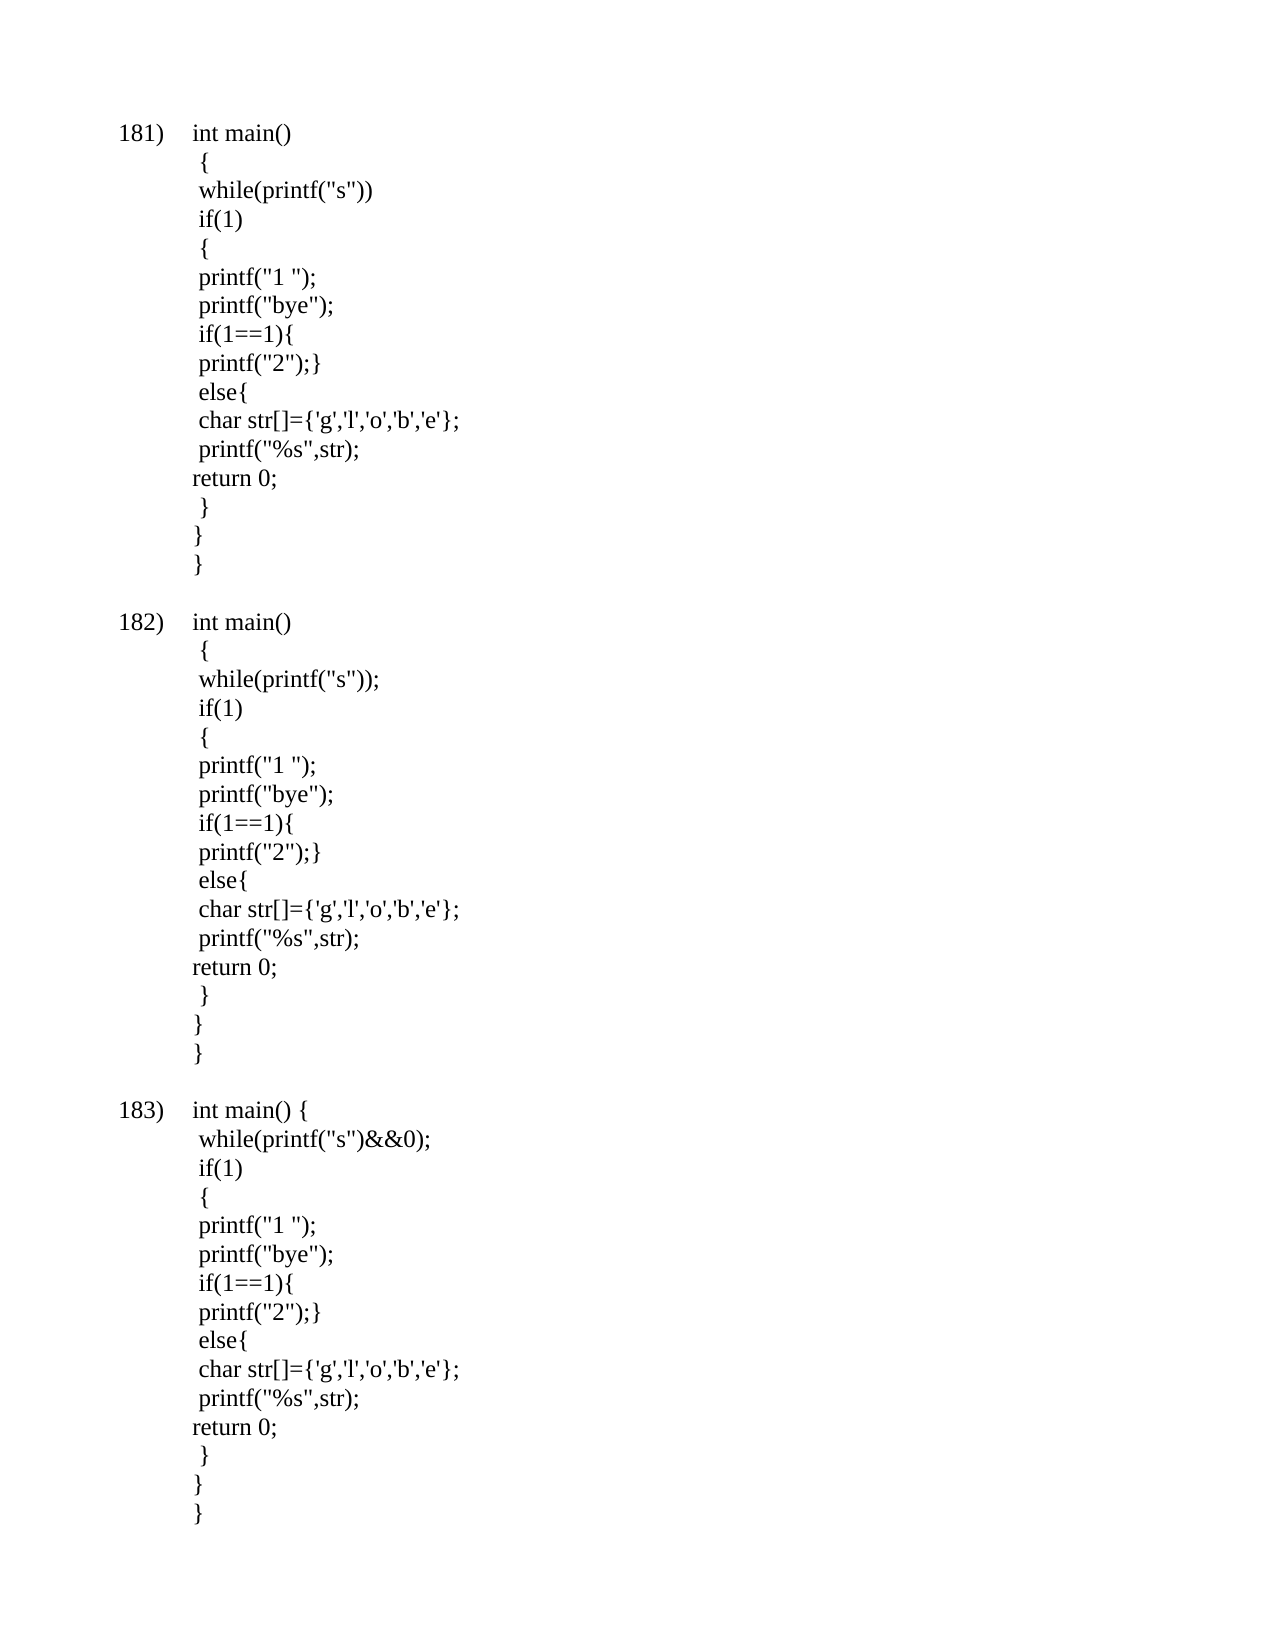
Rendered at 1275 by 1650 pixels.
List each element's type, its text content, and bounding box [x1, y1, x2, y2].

text { [118, 722, 1157, 751]
text printf("bye"); [118, 779, 1157, 808]
text printf("%s",str); [118, 434, 1157, 463]
text printf("1 "); [118, 751, 1157, 779]
text } [118, 492, 1157, 521]
text printf("2");} [118, 837, 1157, 866]
text if(1==1){ [118, 319, 1157, 348]
text printf("2");} [118, 348, 1157, 377]
text printf("bye"); [118, 1239, 1157, 1268]
text if(1) [118, 204, 1157, 233]
text printf("1 "); [118, 1211, 1157, 1239]
text if(1) [118, 693, 1157, 722]
text } [118, 1038, 1157, 1067]
text else{ [118, 1326, 1157, 1354]
text while(printf("s")&&0); [118, 1124, 1157, 1153]
text char str[]={'g','l','o','b','e'}; [118, 894, 1157, 923]
text else{ [118, 866, 1157, 894]
text { [118, 147, 1157, 176]
text while(printf("s")); [118, 664, 1157, 693]
text } [118, 1009, 1157, 1038]
text return 0; [118, 1412, 1157, 1441]
text } [118, 1441, 1157, 1469]
text printf("%s",str); [118, 923, 1157, 952]
text 183) int main() { [118, 1096, 1157, 1124]
text while(printf("s")) [118, 176, 1157, 204]
text printf("2");} [118, 1297, 1157, 1326]
text char str[]={'g','l','o','b','e'}; [118, 406, 1157, 434]
text return 0; [118, 463, 1157, 492]
text if(1==1){ [118, 1268, 1157, 1297]
text } [118, 981, 1157, 1009]
text { [118, 636, 1157, 664]
text 182) int main() [118, 607, 1157, 636]
text { [118, 233, 1157, 262]
text } [118, 1498, 1157, 1527]
text char str[]={'g','l','o','b','e'}; [118, 1354, 1157, 1383]
text else{ [118, 377, 1157, 406]
text if(1) [118, 1153, 1157, 1182]
text printf("1 "); [118, 262, 1157, 291]
text } [118, 1469, 1157, 1498]
text printf("bye"); [118, 291, 1157, 319]
text } [118, 521, 1157, 549]
text } [118, 549, 1157, 578]
text if(1==1){ [118, 808, 1157, 837]
text 181) int main() [118, 118, 1157, 147]
text printf("%s",str); [118, 1383, 1157, 1412]
text return 0; [118, 952, 1157, 981]
text { [118, 1182, 1157, 1211]
